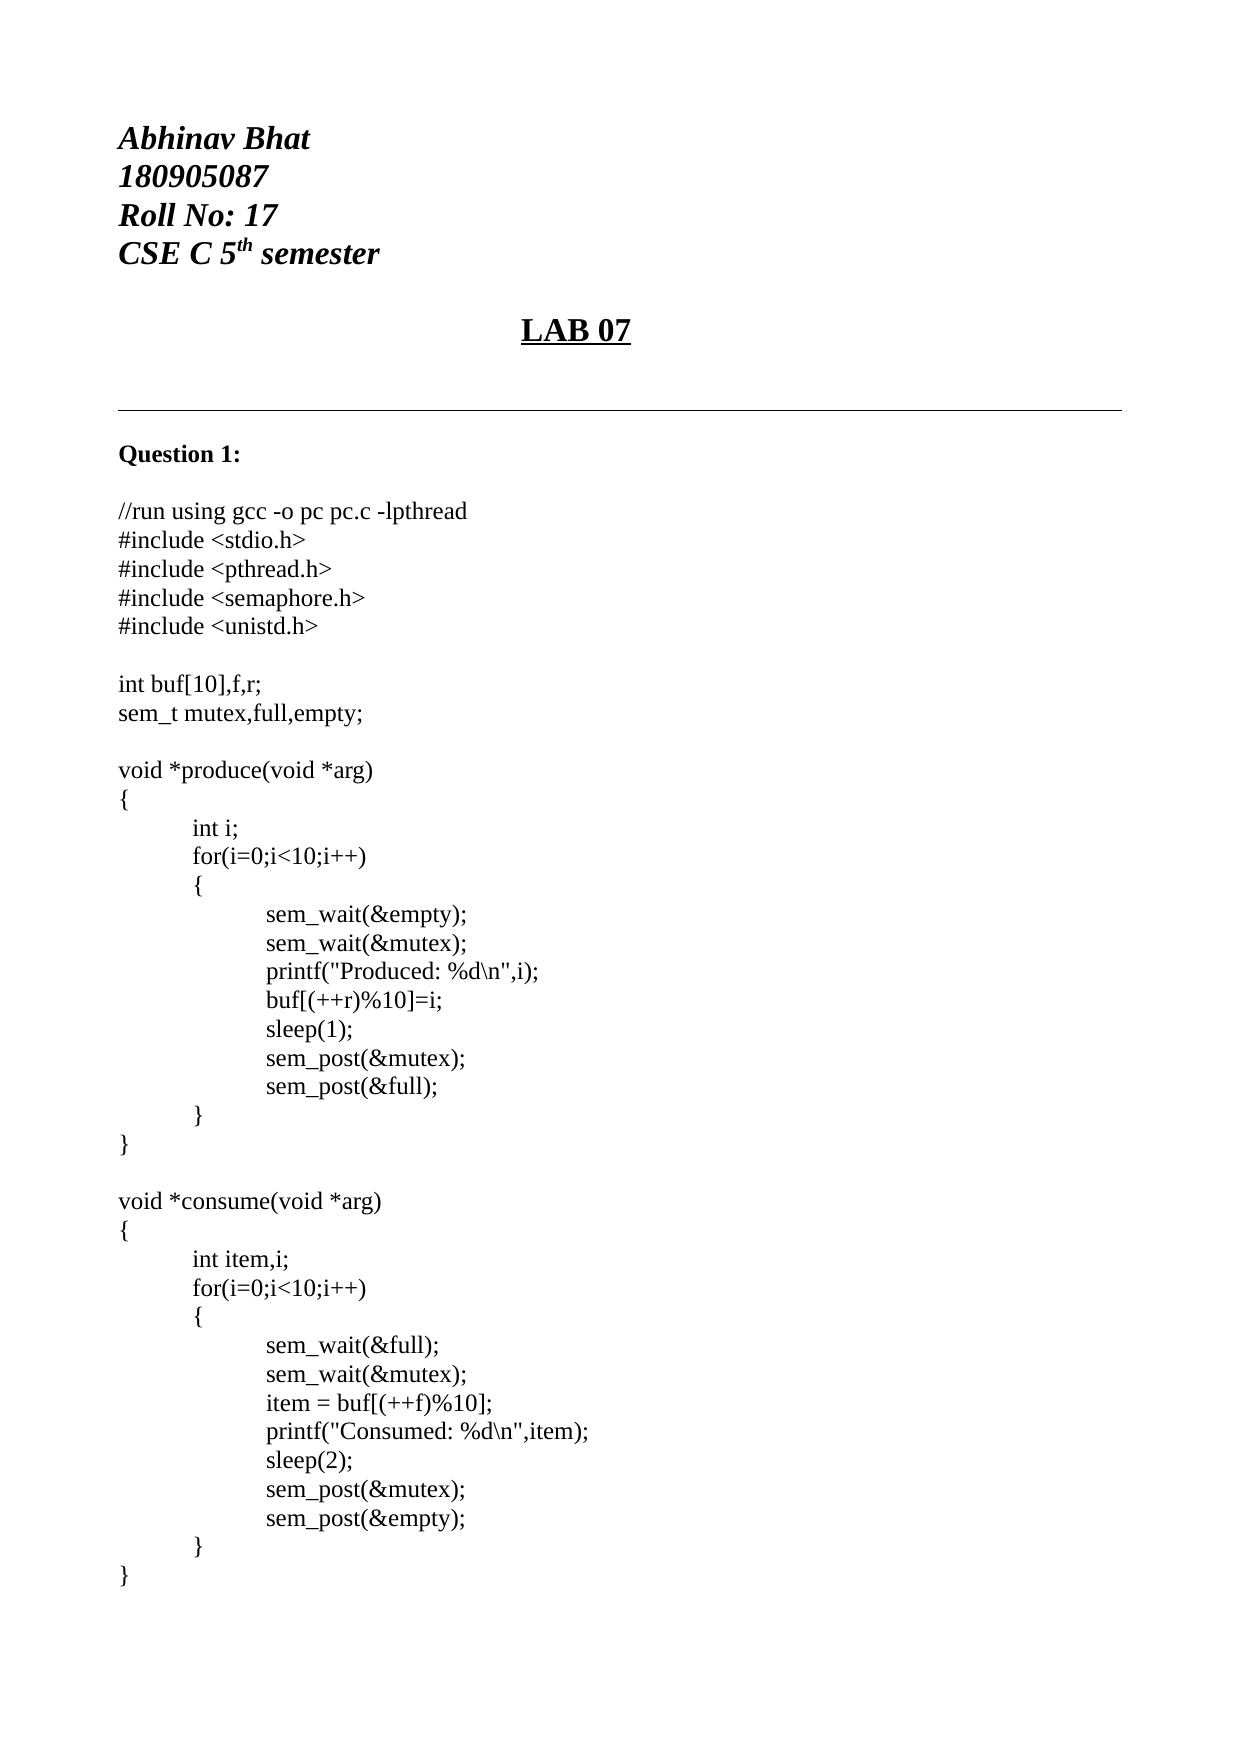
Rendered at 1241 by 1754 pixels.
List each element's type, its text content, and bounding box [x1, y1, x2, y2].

text { [118, 1301, 1122, 1330]
text { [118, 870, 1122, 899]
text Question 1: [118, 439, 1122, 496]
text printf("Consumed: %d\n",item); [118, 1416, 1122, 1445]
text for(i=0;i<10;i++) [118, 1273, 1122, 1301]
text item = buf[(++f)%10]; [118, 1388, 1122, 1416]
text } [118, 1129, 1122, 1158]
text buf[(++r)%10]=i; [118, 985, 1122, 1014]
text void *consume(void *arg) [118, 1186, 1122, 1215]
text sem_post(&empty); [118, 1503, 1122, 1531]
text #include <unistd.h> [118, 611, 1122, 640]
text } [118, 1100, 1122, 1129]
text 180905087 [118, 156, 1122, 195]
text void *produce(void *arg) [118, 755, 1122, 784]
text sem_wait(&full); [118, 1330, 1122, 1359]
text for(i=0;i<10;i++) [118, 841, 1122, 870]
text sleep(1); [118, 1014, 1122, 1043]
text Abhinav Bhat [118, 118, 1122, 156]
text int item,i; [118, 1244, 1122, 1273]
text sem_post(&full); [118, 1071, 1122, 1100]
text sem_wait(&mutex); [118, 928, 1122, 956]
text sem_post(&mutex); [118, 1474, 1122, 1503]
text printf("Produced: %d\n",i); [118, 956, 1122, 985]
text CSE C 5th semester [118, 233, 1122, 271]
text #include <semaphore.h> [118, 583, 1122, 611]
text { [118, 784, 1122, 813]
text #include <pthread.h> [118, 554, 1122, 583]
text { [118, 1215, 1122, 1244]
text int buf[10],f,r; [118, 669, 1122, 698]
text sleep(2); [118, 1445, 1122, 1474]
text sem_post(&mutex); [118, 1043, 1122, 1071]
text int i; [118, 813, 1122, 841]
text Roll No: 17 [118, 195, 1122, 233]
text #include <stdio.h> [118, 525, 1122, 554]
text sem_wait(&empty); [118, 899, 1122, 928]
text sem_wait(&mutex); [118, 1359, 1122, 1388]
text LAB 07 [118, 310, 1122, 377]
text } [118, 1531, 1122, 1560]
text sem_t mutex,full,empty; [118, 698, 1122, 726]
text //run using gcc -o pc pc.c -lpthread [118, 496, 1122, 525]
text } [118, 1560, 1122, 1589]
